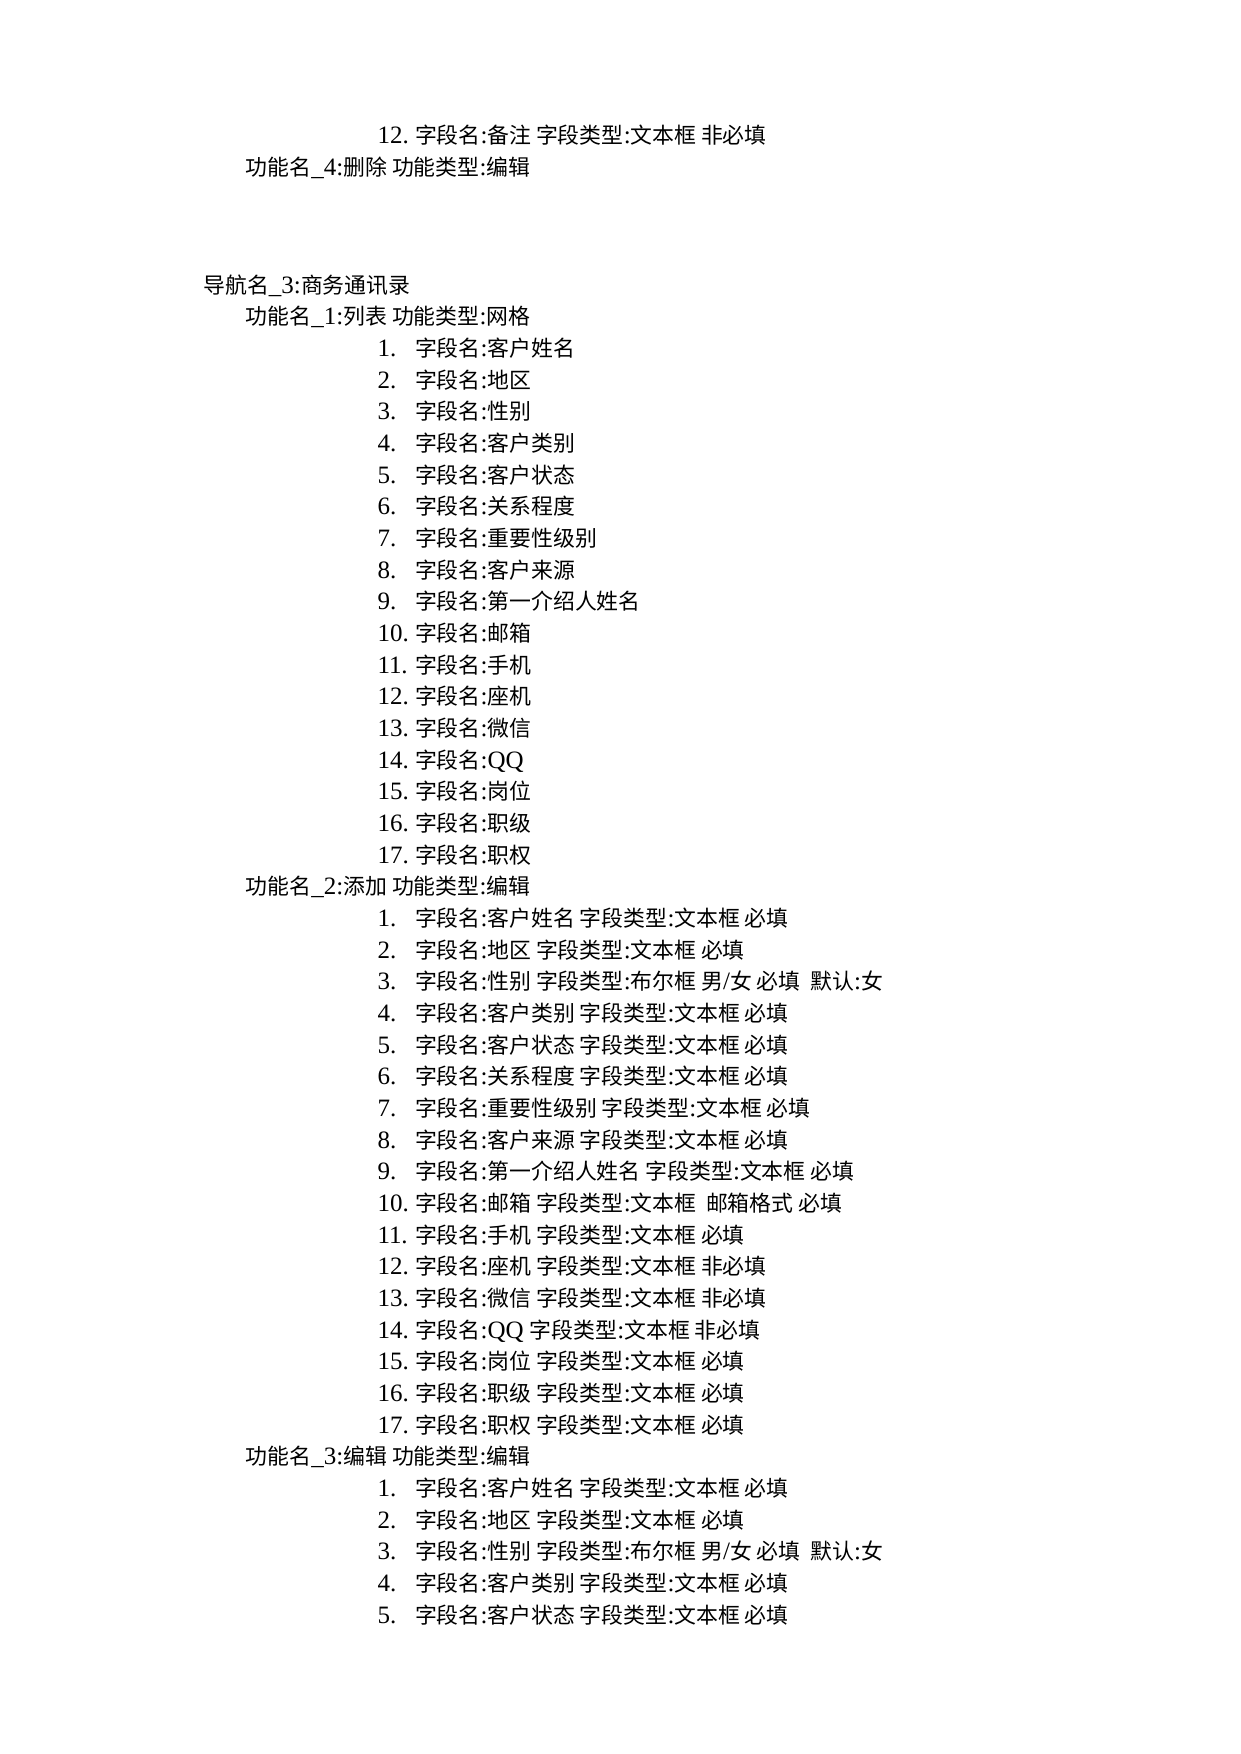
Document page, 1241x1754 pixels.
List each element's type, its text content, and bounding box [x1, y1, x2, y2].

text 导航名_3:商务通讯录 [118, 268, 1122, 299]
list 字段名:关系程度 字段类型:文本框 必填 [377, 1059, 1122, 1091]
list 字段名:微信 字段类型:文本框 非必填 [377, 1281, 1122, 1313]
list 字段名:重要性级别 [377, 521, 1122, 553]
list 字段名:手机 字段类型:文本框 必填 [377, 1218, 1122, 1249]
text 功能名_2:添加 功能类型:编辑 [118, 869, 1122, 901]
list 字段名:职权 字段类型:文本框 必填 [377, 1408, 1122, 1439]
list 字段名:备注 字段类型:文本框 非必填 [377, 118, 1122, 150]
list 字段名:座机 [377, 679, 1122, 711]
list 字段名:客户姓名 [377, 331, 1122, 363]
list 字段名:客户类别 字段类型:文本框 必填 [377, 996, 1122, 1028]
text 功能名_1:列表 功能类型:网格 [118, 299, 1122, 331]
list 字段名:客户状态 字段类型:文本框 必填 [377, 1598, 1122, 1629]
list 字段名:性别 字段类型:布尔框 男/女 必填 默认:女 [377, 1534, 1122, 1566]
list 字段名:岗位 字段类型:文本框 必填 [377, 1344, 1122, 1376]
list 字段名:微信 [377, 711, 1122, 743]
list 字段名:第一介绍人姓名 [377, 584, 1122, 616]
list 字段名:地区 [377, 363, 1122, 394]
list 字段名:邮箱 [377, 616, 1122, 648]
list 字段名:座机 字段类型:文本框 非必填 [377, 1249, 1122, 1281]
list 字段名:邮箱 字段类型:文本框 邮箱格式 必填 [377, 1186, 1122, 1218]
list 字段名:性别 字段类型:布尔框 男/女 必填 默认:女 [377, 964, 1122, 996]
list 字段名:岗位 [377, 774, 1122, 806]
list 字段名:客户姓名 字段类型:文本框 必填 [377, 1471, 1122, 1503]
list 字段名:客户来源 字段类型:文本框 必填 [377, 1123, 1122, 1154]
list 字段名:地区 字段类型:文本框 必填 [377, 1503, 1122, 1534]
text 功能名_4:删除 功能类型:编辑 [118, 150, 1122, 181]
list 字段名:客户类别 字段类型:文本框 必填 [377, 1566, 1122, 1598]
text 功能名_3:编辑 功能类型:编辑 [118, 1439, 1122, 1471]
list 字段名:职权 [377, 838, 1122, 869]
list 字段名:客户状态 字段类型:文本框 必填 [377, 1028, 1122, 1059]
list 字段名:客户状态 [377, 458, 1122, 489]
list 字段名:客户类别 [377, 426, 1122, 458]
list 字段名:重要性级别 字段类型:文本框 必填 [377, 1091, 1122, 1123]
list 字段名:职级 字段类型:文本框 必填 [377, 1376, 1122, 1408]
list 字段名:客户姓名 字段类型:文本框 必填 [377, 901, 1122, 933]
list 字段名:职级 [377, 806, 1122, 838]
list 字段名:地区 字段类型:文本框 必填 [377, 933, 1122, 964]
list 字段名:性别 [377, 394, 1122, 426]
list 字段名:关系程度 [377, 489, 1122, 521]
list 字段名:手机 [377, 648, 1122, 679]
list 字段名:QQ [377, 743, 1122, 774]
list 字段名:客户来源 [377, 553, 1122, 584]
list 字段名:第一介绍人姓名 字段类型:文本框 必填 [377, 1154, 1122, 1186]
list 字段名:QQ 字段类型:文本框 非必填 [377, 1313, 1122, 1344]
